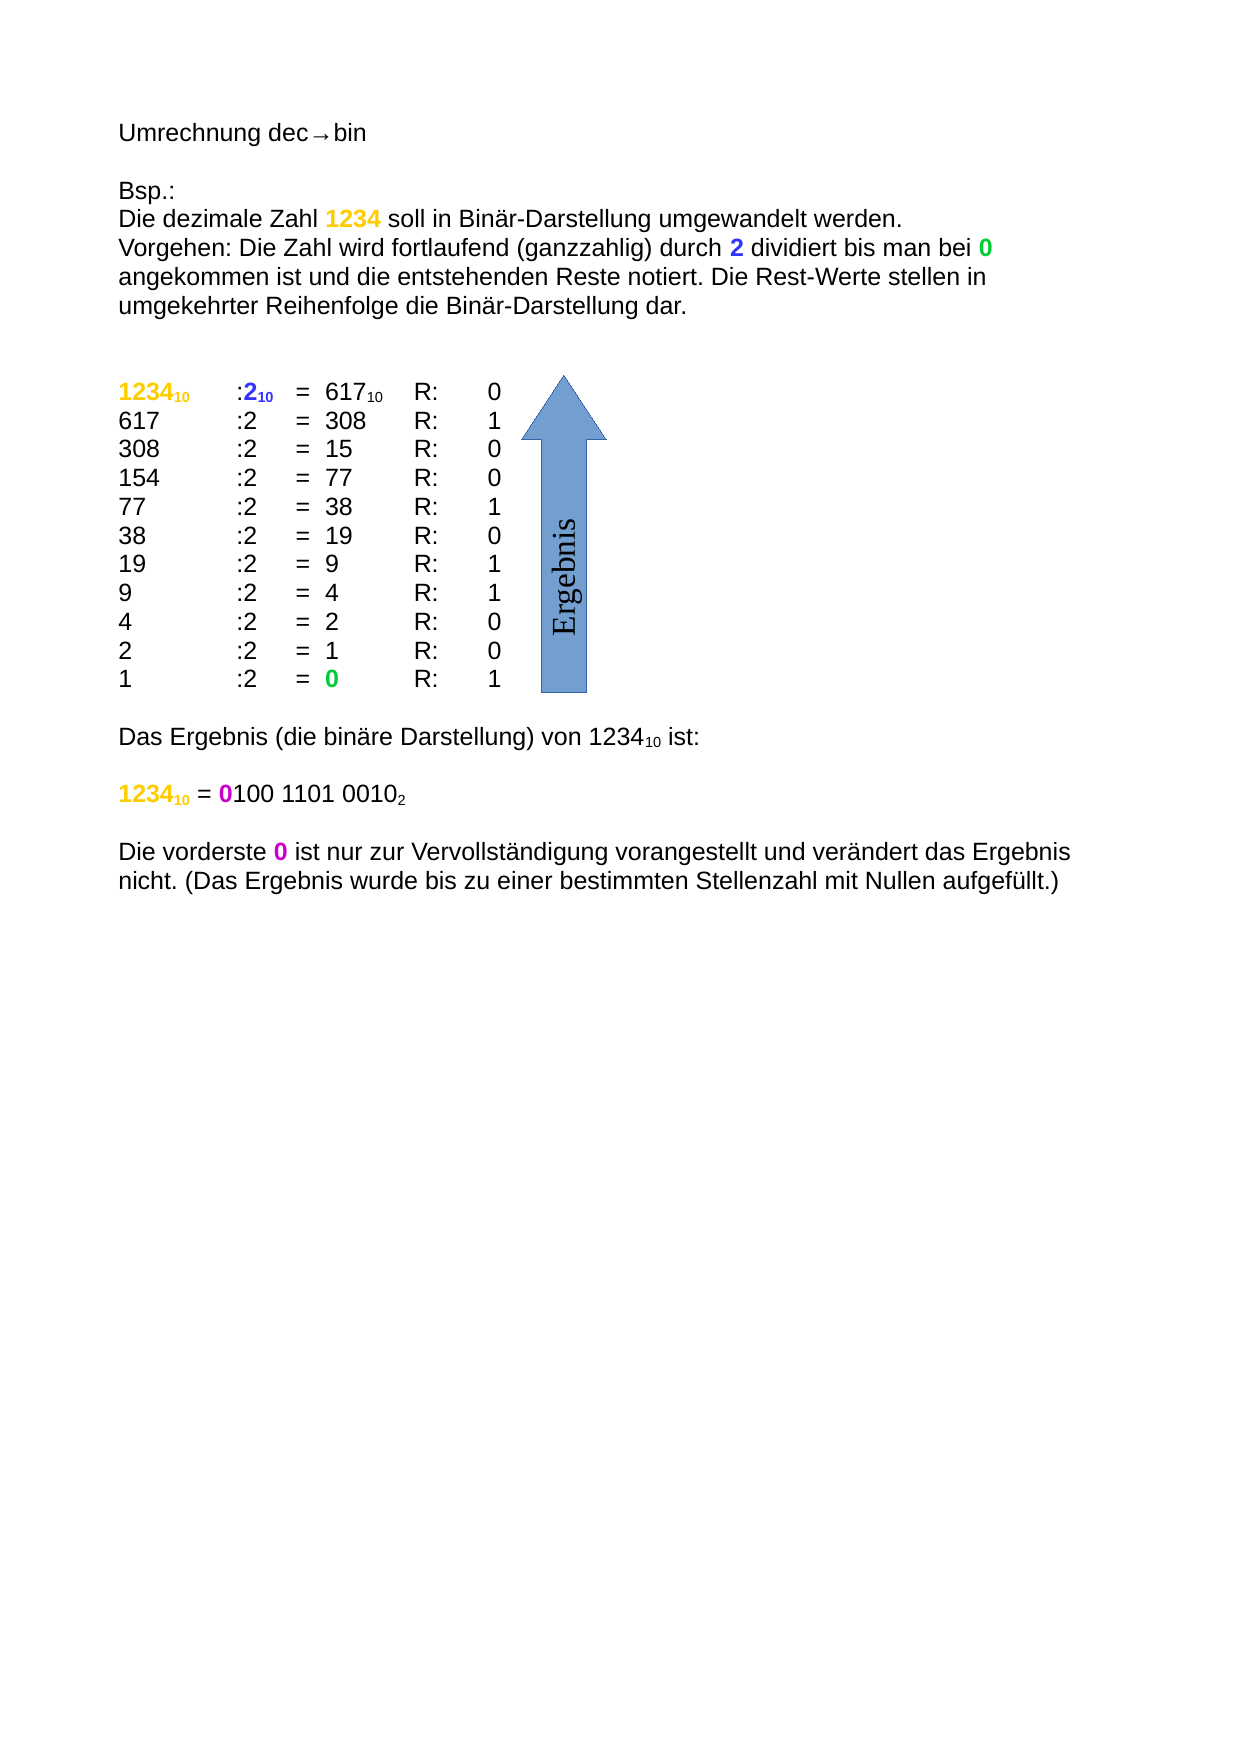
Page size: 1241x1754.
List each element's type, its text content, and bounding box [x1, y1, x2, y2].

text Umrechnung dec→bin [118, 118, 1122, 147]
text 123410 = 0100 1101 00102 [118, 779, 1122, 808]
text Die vorderste 0 ist nur zur Vervollständigung vorangestellt und verändert das Ergebnis nicht. (Das Ergebnis wurde bis zu einer bestimmten Stellenzahl mit Nullen aufgefüllt.) [118, 837, 1122, 894]
text 123410 :210 = 61710 R: 0 617 :2 = 308 R: 1 308 :2 = 15 R: 0 154 :2 = 77 R: 0 77 :2 = 38 R: 1 38 :2 = 19 R: 0 19 :2 = 9 R: 1 9 :2 = 4 R: 1 4 :2 = 2 R: 0 2 :2 = 1 R: 0 1 :2 = 0 R: 1 [118, 377, 1122, 722]
text Das Ergebnis (die binäre Darstellung) von 123410 ist: [118, 722, 1122, 751]
text Bsp.: [118, 176, 1122, 204]
text Vorgehen: Die Zahl wird fortlaufend (ganzzahlig) durch 2 dividiert bis man bei 0 angekommen ist und die entstehenden Reste notiert. Die Rest-Werte stellen in umgekehrter Reihenfolge die Binär-Darstellung dar. [118, 233, 1122, 319]
text Die dezimale Zahl 1234 soll in Binär-Darstellung umgewandelt werden. [118, 204, 1122, 233]
